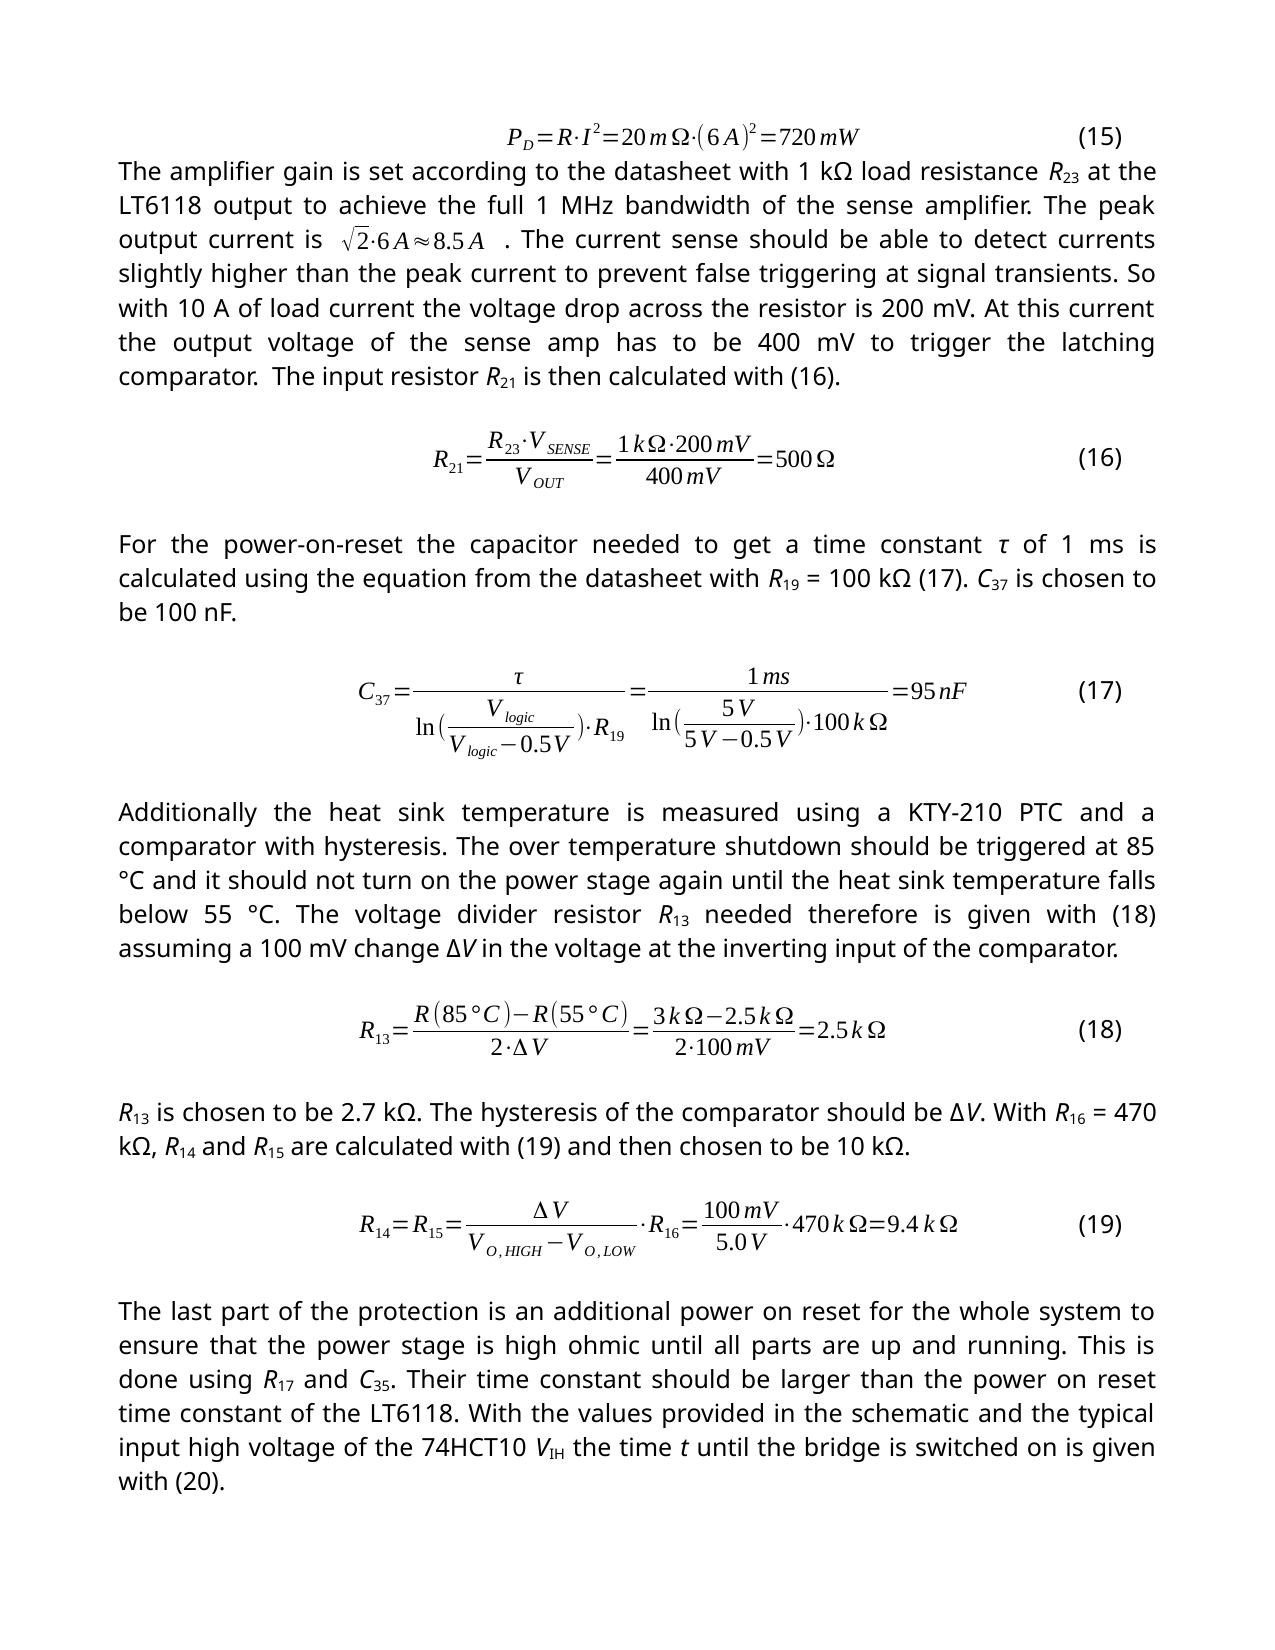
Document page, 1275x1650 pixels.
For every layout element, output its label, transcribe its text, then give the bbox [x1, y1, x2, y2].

text (17) [118, 663, 1157, 761]
text (18) [118, 999, 1157, 1061]
text The last part of the protection is an additional power on reset for the whole system to ensure that the power stage is high ohmic until all parts are up and running. This is done using R17 and C35. Their time constant should be larger than the power on reset time constant of the LT6118. With the values provided in the schematic and the typical input high voltage of the 74HCT10 VIH the time t until the bridge is switched on is given with (20). [118, 1293, 1157, 1498]
text (19) [118, 1197, 1157, 1259]
text The amplifier gain is set according to the datasheet with 1 kΩ load resistance R23 at the LT6118 output to achieve the full 1 MHz bandwidth of the sense amplifier. The peak output current is. The current sense should be able to detect currents slightly higher than the peak current to prevent false triggering at signal transients. So with 10 A of load current the voltage drop across the resistor is 200 mV. At this current the output voltage of the sense amp has to be 400 mV to trigger the latching comparator. The input resistor R21 is then calculated with (16). [118, 154, 1157, 392]
text R13 is chosen to be 2.7 kΩ. The hysteresis of the comparator should be ΔV. With R16 = 470 kΩ, R14 and R15 are calculated with (19) and then chosen to be 10 kΩ. [118, 1094, 1157, 1163]
text (16) [118, 426, 1157, 493]
text (15) [118, 118, 1157, 154]
text Additionally the heat sink temperature is measured using a KTY-210 PTC and a comparator with hysteresis. The over temperature shutdown should be triggered at 85 °C and it should not turn on the power stage again until the heat sink temperature falls below 55 °C. The voltage divider resistor R13 needed therefore is given with (18) assuming a 100 mV change ΔV in the voltage at the inverting input of the comparator. [118, 795, 1157, 965]
text For the power-on-reset the capacitor needed to get a time constant τ of 1 ms is calculated using the equation from the datasheet with R19 = 100 kΩ (17). C37 is chosen to be 100 nF. [118, 527, 1157, 629]
